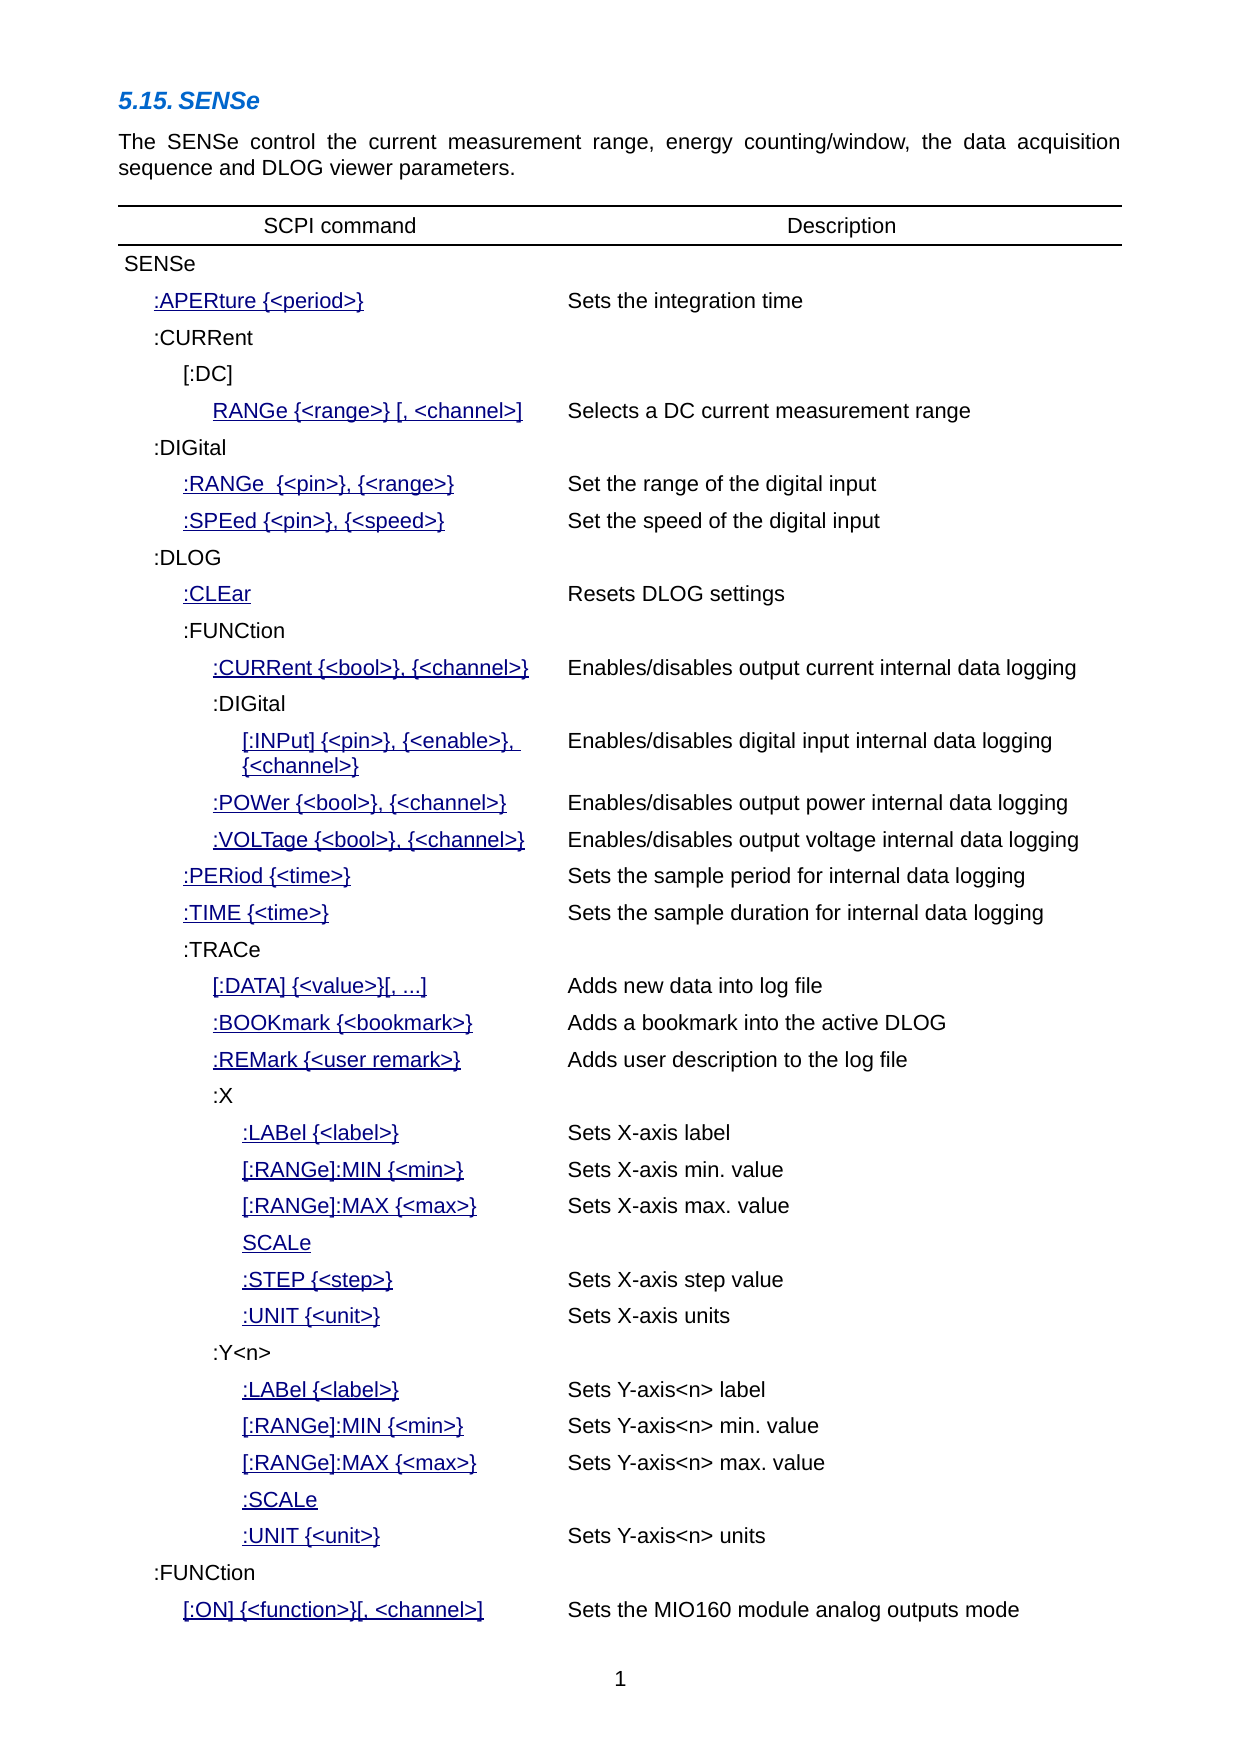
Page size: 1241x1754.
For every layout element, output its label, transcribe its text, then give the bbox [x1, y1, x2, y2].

table_cell :DIGital [118, 429, 562, 466]
table_cell :LABel {<label>} [118, 1114, 562, 1151]
table_cell Sets X-axis max. value [562, 1188, 1122, 1224]
table_cell :RANGe {<pin>}, {<range>} [118, 466, 562, 502]
table_cell Sets X-axis label [562, 1114, 1122, 1151]
table_cell [562, 539, 1122, 576]
table_cell Enables/disables output current internal data logging [562, 649, 1122, 686]
table_cell :X [118, 1078, 562, 1114]
table_cell [562, 1078, 1122, 1114]
table_cell Sets Y-axis<n> min. value [562, 1408, 1122, 1444]
table_cell Set the range of the digital input [562, 466, 1122, 502]
table_cell [562, 686, 1122, 722]
table_cell :PERiod {<time>} [118, 858, 562, 894]
table_cell Selects a DC current measurement range [562, 392, 1122, 429]
table_cell :APERture {<period>} [118, 282, 562, 319]
table_cell :FUNCtion [118, 612, 562, 649]
table_cell Sets the MIO160 module analog outputs mode [562, 1591, 1122, 1627]
table_cell :REMark {<user remark>} [118, 1041, 562, 1077]
table_cell [562, 931, 1122, 967]
table_cell :FUNCtion [118, 1554, 562, 1591]
table_cell :SCALe [118, 1481, 562, 1517]
table_cell :CURRent {<bool>}, {<channel>} [118, 649, 562, 686]
subtitle SENSe [118, 86, 1122, 114]
table_header Description [562, 207, 1122, 243]
table_header SCPI command [118, 207, 562, 243]
table_cell :TIME {<time>} [118, 894, 562, 931]
table_cell Sets X-axis units [562, 1298, 1122, 1334]
table_cell [562, 1481, 1122, 1517]
table_cell [562, 612, 1122, 649]
table_cell [562, 246, 1122, 282]
table_cell SCALe [118, 1224, 562, 1261]
table_cell Sets Y-axis<n> label [562, 1371, 1122, 1407]
table_cell :CLEar [118, 576, 562, 612]
table_cell :POWer {<bool>}, {<channel>} [118, 784, 562, 821]
table_cell Enables/disables digital input internal data logging [562, 722, 1122, 784]
table_cell Adds new data into log file [562, 968, 1122, 1004]
table_cell Sets X-axis min. value [562, 1151, 1122, 1187]
table_cell :DLOG [118, 539, 562, 576]
table_cell [:DC] [118, 356, 562, 392]
table_cell :DIGital [118, 686, 562, 722]
table_cell Adds a bookmark into the active DLOG [562, 1004, 1122, 1041]
table_cell [:RANGe]:MIN {<min>} [118, 1151, 562, 1187]
table_cell [562, 356, 1122, 392]
table_cell Sets the integration time [562, 282, 1122, 319]
table_cell [:DATA] {<value>}[, ...] [118, 968, 562, 1004]
table_cell :UNIT {<unit>} [118, 1298, 562, 1334]
table_cell :LABel {<label>} [118, 1371, 562, 1407]
table_cell [:RANGe]:MAX {<max>} [118, 1188, 562, 1224]
table_cell [562, 1554, 1122, 1591]
table_cell Sets Y-axis<n> units [562, 1518, 1122, 1554]
text The SENSe control the current measurement range, energy counting/window, the data acquisition sequence and DLOG viewer parameters. [118, 129, 1122, 179]
table_cell Sets the sample period for internal data logging [562, 858, 1122, 894]
table_cell [562, 429, 1122, 466]
table_cell :TRACe [118, 931, 562, 967]
table_cell Enables/disables output voltage internal data logging [562, 821, 1122, 857]
table_cell :BOOKmark {<bookmark>} [118, 1004, 562, 1041]
table_cell Resets DLOG settings [562, 576, 1122, 612]
table_cell :UNIT {<unit>} [118, 1518, 562, 1554]
table_cell SENSe [118, 246, 562, 282]
table_cell :VOLTage {<bool>}, {<channel>} [118, 821, 562, 857]
table_cell [562, 1224, 1122, 1261]
table_cell [:INPut] {<pin>}, {<enable>}, {<channel>} [118, 722, 562, 784]
table_cell Sets X-axis step value [562, 1261, 1122, 1297]
table_cell :Y<n> [118, 1334, 562, 1371]
table_cell Adds user description to the log file [562, 1041, 1122, 1077]
table_cell :SPEed {<pin>}, {<speed>} [118, 502, 562, 539]
table_cell [562, 319, 1122, 356]
table_cell [:RANGe]:MIN {<min>} [118, 1408, 562, 1444]
table_cell Set the speed of the digital input [562, 502, 1122, 539]
table_cell [:ON] {<function>}[, <channel>] [118, 1591, 562, 1627]
table_cell Enables/disables output power internal data logging [562, 784, 1122, 821]
table_cell :STEP {<step>} [118, 1261, 562, 1297]
table_cell [:RANGe]:MAX {<max>} [118, 1444, 562, 1481]
table_cell RANGe {<range>} [, <channel>] [118, 392, 562, 429]
table_cell :CURRent [118, 319, 562, 356]
table_cell Sets the sample duration for internal data logging [562, 894, 1122, 931]
table_cell [562, 1334, 1122, 1371]
table_cell Sets Y-axis<n> max. value [562, 1444, 1122, 1481]
